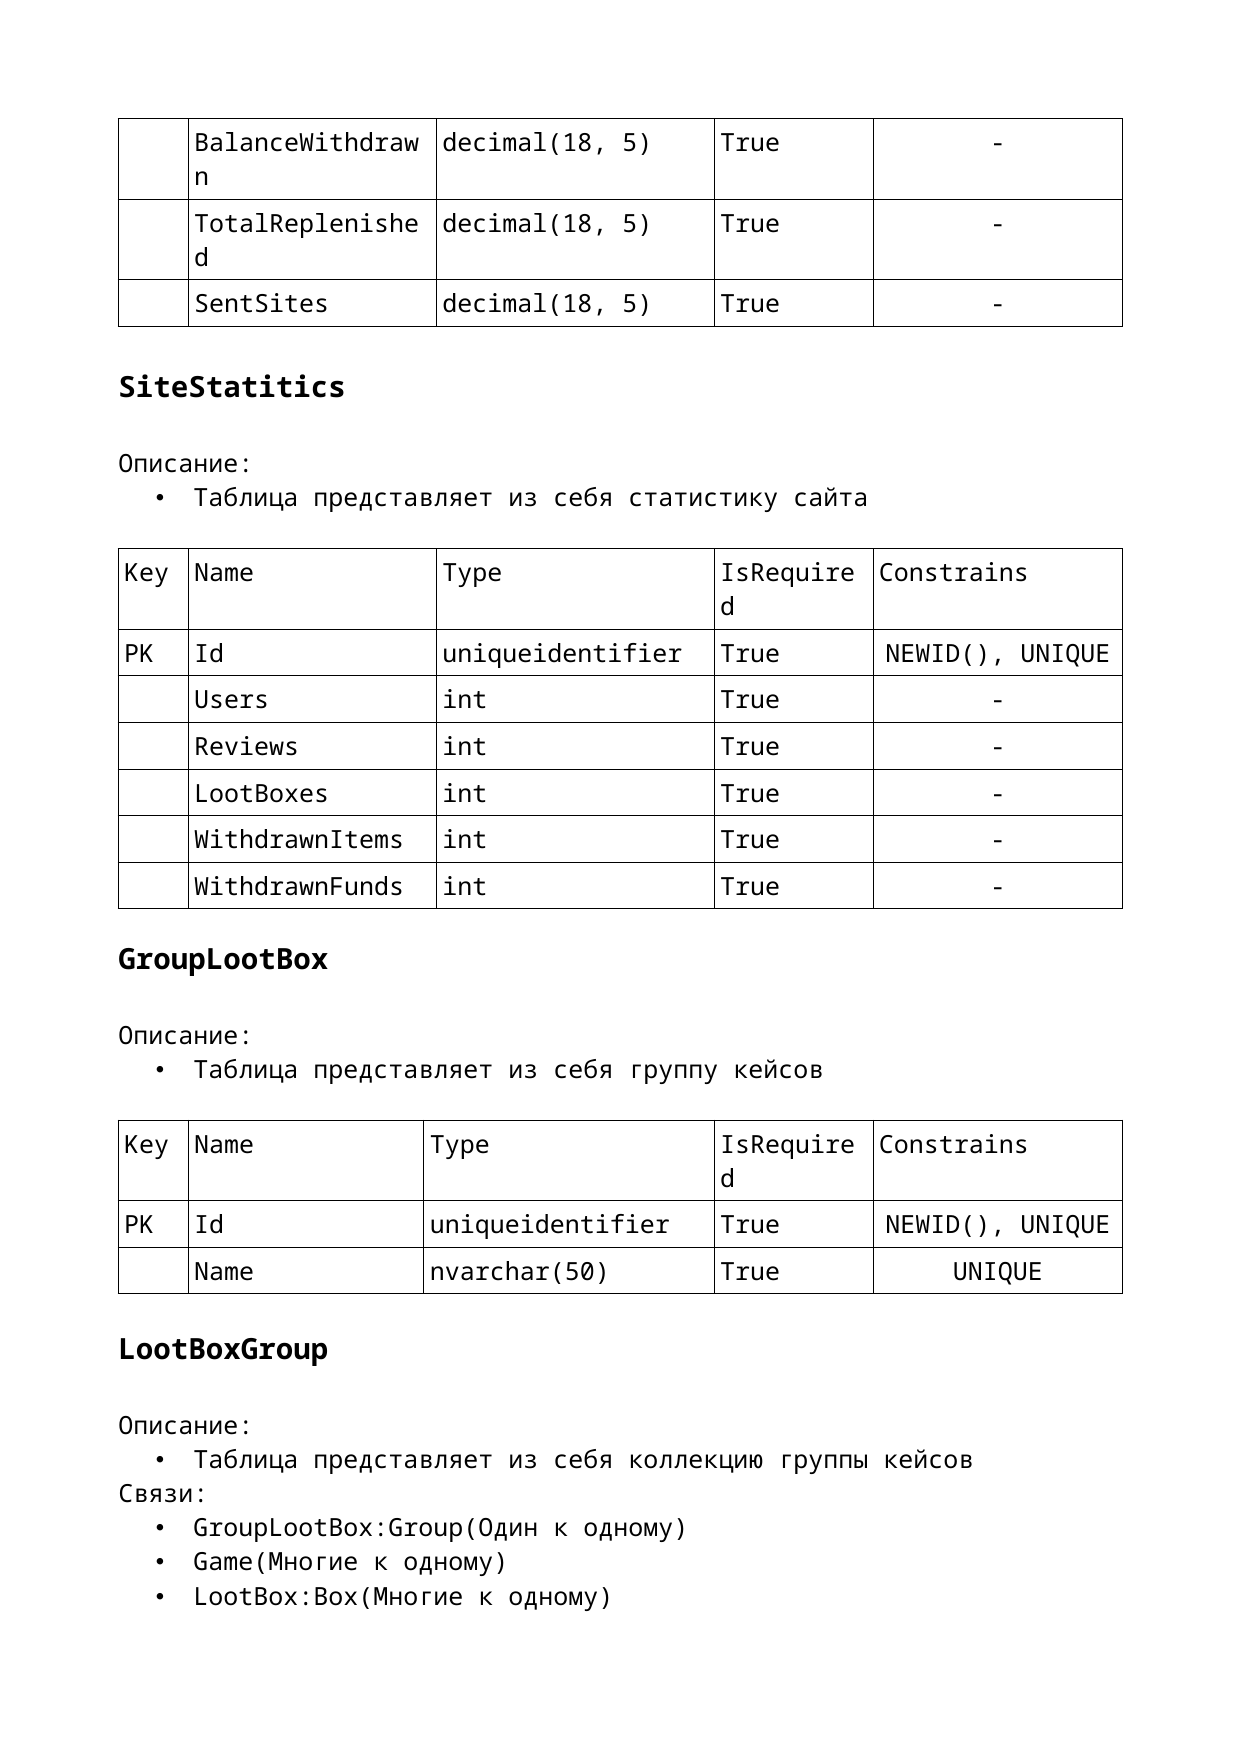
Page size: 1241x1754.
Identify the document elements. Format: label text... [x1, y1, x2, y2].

list Game(Многие к одному) [156, 1544, 1122, 1578]
text SiteStatitics [118, 367, 1122, 406]
table_header Name [189, 549, 436, 629]
list GroupLootBox:Group(Один к одному) [156, 1510, 1122, 1544]
table_cell [119, 770, 188, 815]
table_cell True [715, 1201, 873, 1247]
table_cell PK [119, 1201, 188, 1247]
table_cell PK [119, 630, 188, 675]
table_cell NEWID(), UNIQUE [874, 630, 1122, 675]
table_cell uniqueidentifier [424, 1201, 714, 1247]
table_cell [119, 200, 188, 279]
table_header IsRequired [715, 1121, 873, 1200]
table_cell int [437, 723, 714, 768]
table_cell nvarchar(50) [424, 1248, 714, 1293]
table_cell [119, 119, 188, 199]
table_cell True [715, 863, 873, 908]
table_cell True [715, 1248, 873, 1293]
table_cell Id [189, 630, 436, 675]
table_header Type [437, 549, 714, 629]
table_header Constrains [874, 549, 1122, 629]
table_cell [119, 676, 188, 722]
table_cell decimal(18, 5) [437, 200, 714, 279]
table_header Type [424, 1121, 714, 1200]
table_cell Users [189, 676, 436, 722]
table_cell [119, 280, 188, 326]
text LootBoxGroup [118, 1328, 1122, 1368]
table_cell True [715, 119, 873, 199]
table_cell True [715, 280, 873, 326]
table_cell - [874, 119, 1122, 199]
table_cell - [874, 770, 1122, 815]
table_cell decimal(18, 5) [437, 119, 714, 199]
table_cell SentSites [189, 280, 436, 326]
table_cell int [437, 816, 714, 862]
text Описание: [118, 1408, 1122, 1442]
table_cell - [874, 280, 1122, 326]
table_header Key [119, 1121, 188, 1200]
table_header Name [189, 1121, 423, 1200]
table_cell TotalReplenished [189, 200, 436, 279]
table_cell LootBoxes [189, 770, 436, 815]
table_cell UNIQUE [874, 1248, 1122, 1293]
table_cell True [715, 676, 873, 722]
table_cell Reviews [189, 723, 436, 768]
table_cell [119, 816, 188, 862]
table_cell int [437, 676, 714, 722]
table_cell - [874, 863, 1122, 908]
table_cell - [874, 816, 1122, 862]
list Таблица представляет из себя группу кейсов [156, 1051, 1122, 1086]
table_cell WithdrawnFunds [189, 863, 436, 908]
table_cell Name [189, 1248, 423, 1293]
text Связи: [118, 1476, 1122, 1510]
table_cell [119, 863, 188, 908]
table_header Key [119, 549, 188, 629]
table_cell True [715, 723, 873, 768]
table_cell WithdrawnItems [189, 816, 436, 862]
table_cell BalanceWithdrawn [189, 119, 436, 199]
table_cell [119, 723, 188, 768]
table_cell True [715, 816, 873, 862]
table_cell True [715, 200, 873, 279]
text GroupLootBox [118, 938, 1122, 978]
table_cell - [874, 200, 1122, 279]
text Описание: [118, 1017, 1122, 1051]
table_cell decimal(18, 5) [437, 280, 714, 326]
list Таблица представляет из себя статистику сайта [156, 480, 1122, 514]
text Описание: [118, 446, 1122, 480]
table_cell uniqueidentifier [437, 630, 714, 675]
table_cell True [715, 630, 873, 675]
table_cell int [437, 863, 714, 908]
table_cell [119, 1248, 188, 1293]
table_cell int [437, 770, 714, 815]
table_cell - [874, 676, 1122, 722]
table_cell - [874, 723, 1122, 768]
table_header Constrains [874, 1121, 1122, 1200]
list LootBox:Box(Многие к одному) [156, 1578, 1122, 1612]
table_cell Id [189, 1201, 423, 1247]
list Таблица представляет из себя коллекцию группы кейсов [156, 1442, 1122, 1476]
table_cell NEWID(), UNIQUE [874, 1201, 1122, 1247]
table_cell True [715, 770, 873, 815]
table_header IsRequired [715, 549, 873, 629]
